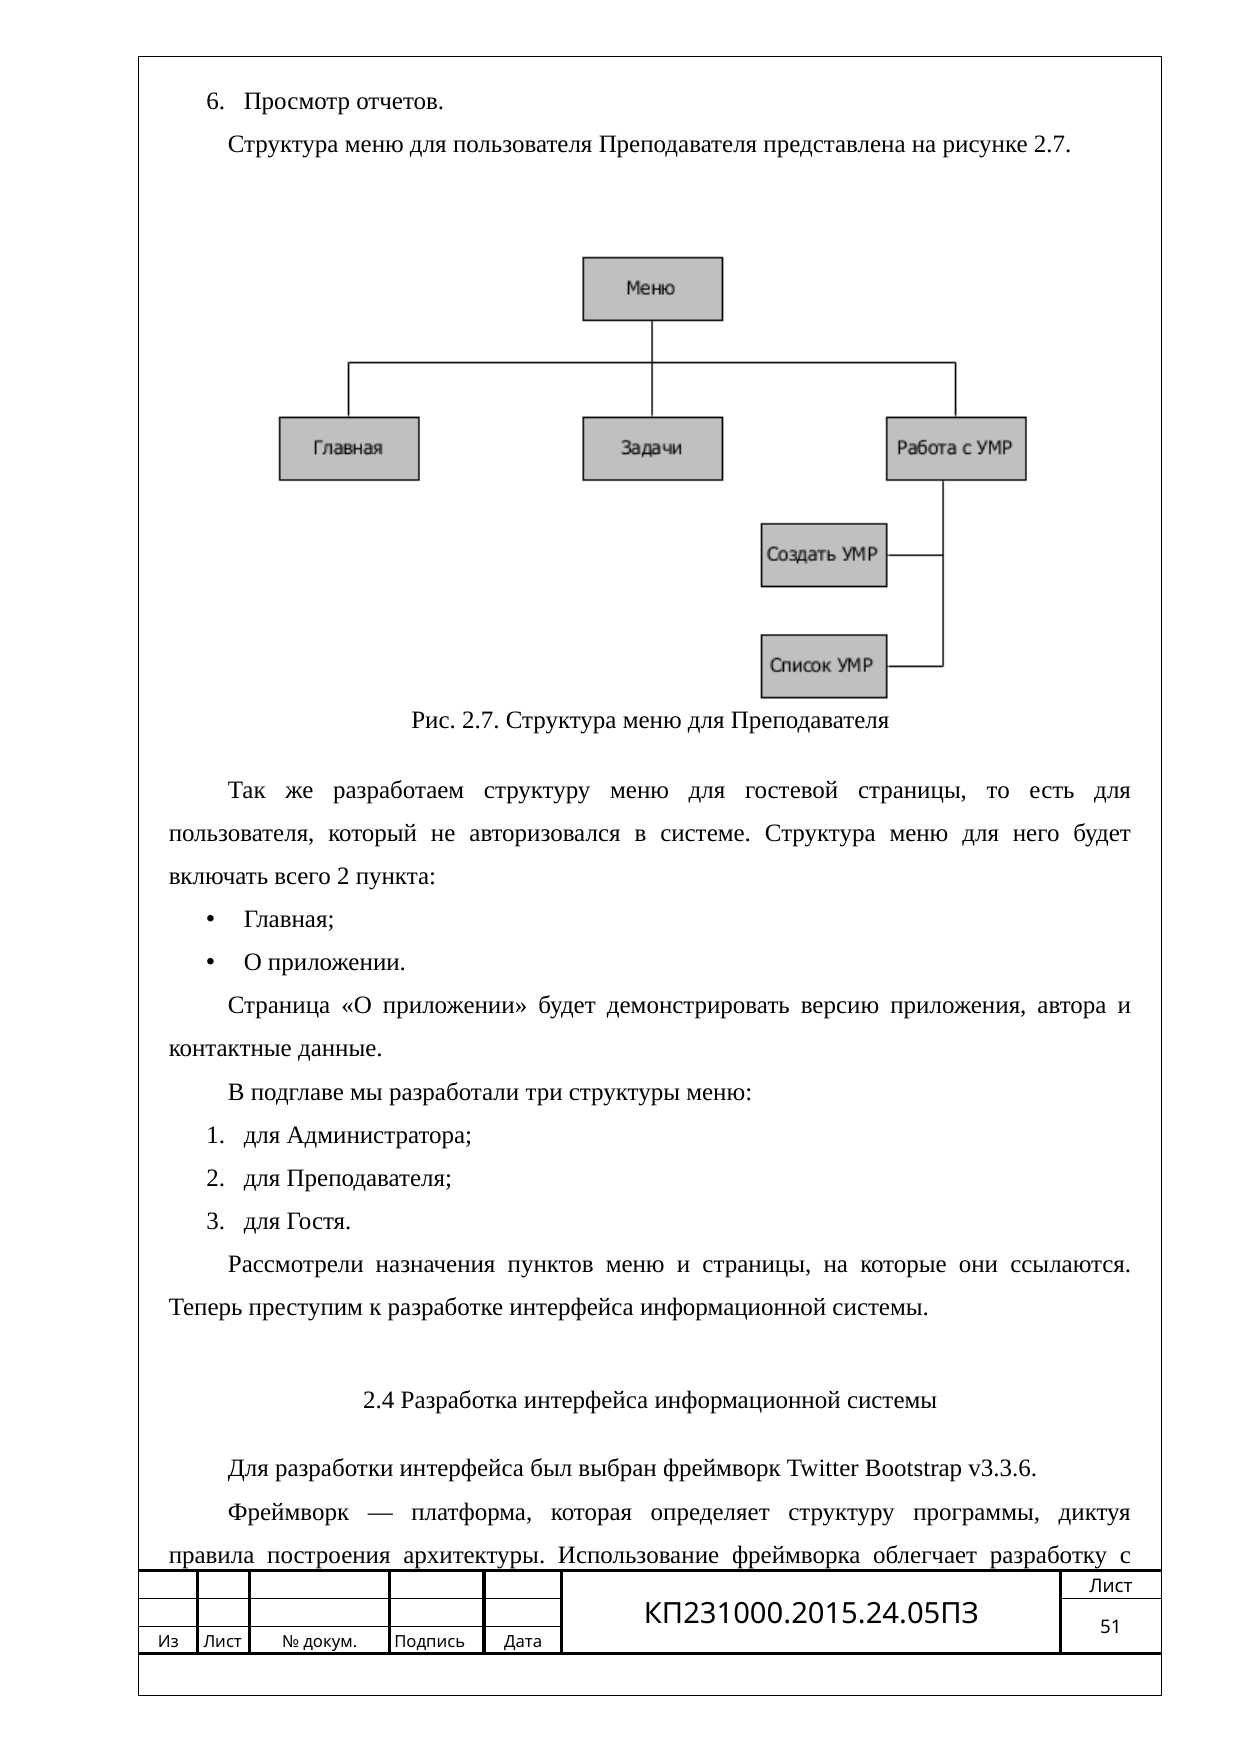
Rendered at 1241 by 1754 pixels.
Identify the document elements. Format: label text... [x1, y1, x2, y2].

text Для разработки интерфейса был выбран фреймворк Twitter Bootstrap v3.3.6. [168, 1453, 1132, 1482]
list для Гостя. [206, 1206, 1132, 1235]
list для Преподавателя; [206, 1163, 1132, 1192]
subtitle 2.4 Разработка интерфейса информационной системы [168, 1386, 1132, 1414]
list Просмотр отчетов. [206, 86, 1132, 115]
text Страница «О приложении» будет демонстрировать версию приложения, автора и контактные данные. [168, 990, 1132, 1062]
picture [262, 240, 1038, 705]
text Структура меню для пользователя Преподавателя представлена на рисунке 2.7. [168, 129, 1132, 158]
list О приложении. [206, 947, 1132, 976]
text Рассмотрели назначения пунктов меню и страницы, на которые они ссылаются. Теперь преступим к разработке интерфейса информационной системы. [168, 1249, 1132, 1321]
list Главная; [206, 904, 1132, 933]
text Так же разработаем структуру меню для гостевой страницы, то есть для пользователя, который не авторизовался в системе. Структура меню для него будет включать всего 2 пункта: [168, 775, 1132, 890]
list для Администратора; [206, 1120, 1132, 1148]
text В подглаве мы разработали три структуры меню: [168, 1077, 1132, 1105]
text Рис. 2.7. Структура меню для Преподавателя [168, 705, 1132, 733]
text Фреймворк — платформа, которая определяет структуру программы, диктуя правила построения архитектуры. Использование фреймворка облегчает разработку с [168, 1497, 1132, 1568]
